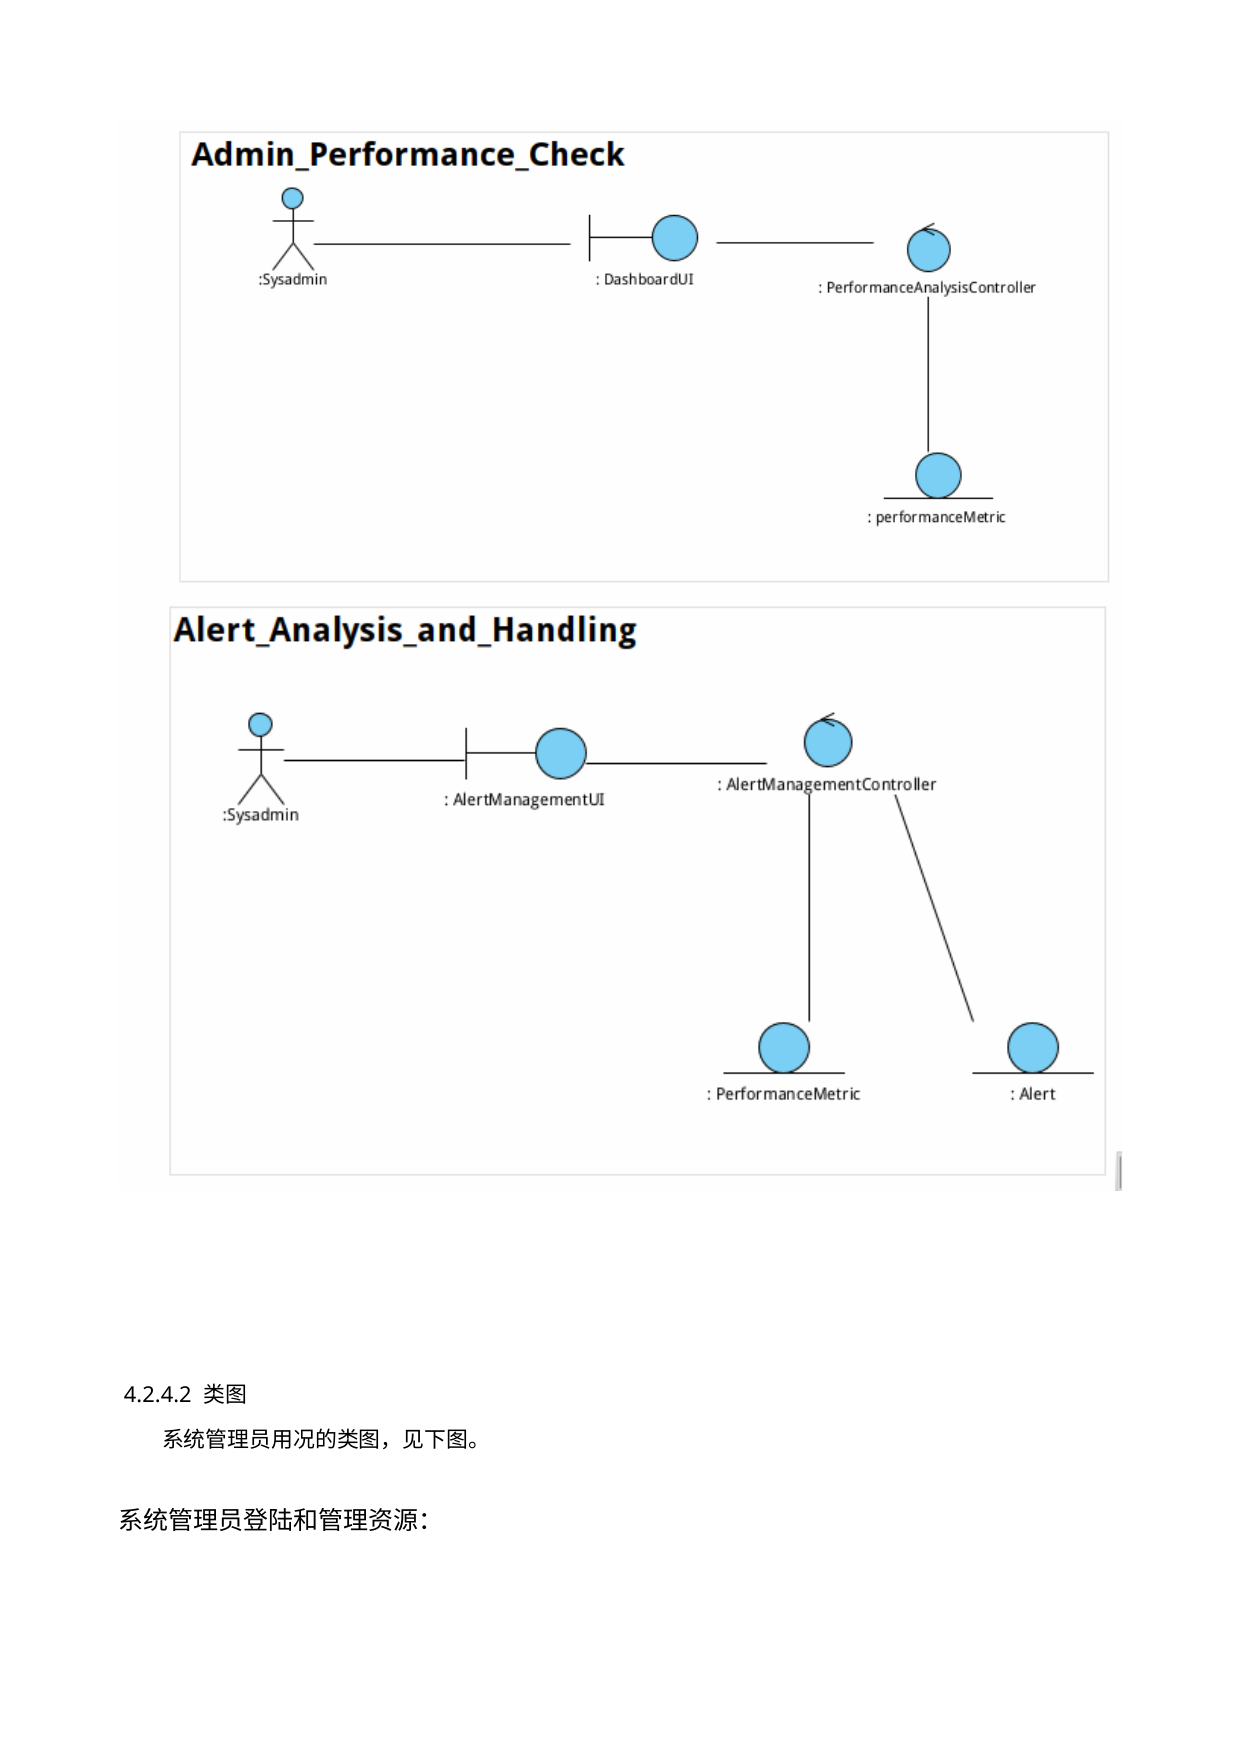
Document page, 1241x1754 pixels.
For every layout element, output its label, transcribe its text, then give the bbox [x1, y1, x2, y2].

text 系统管理员用况的类图，见下图。 [118, 1422, 1122, 1454]
picture [118, 118, 1123, 1191]
text 系统管理员登陆和管理资源： [118, 1500, 1122, 1537]
subtitle 类图 [118, 1377, 1122, 1409]
